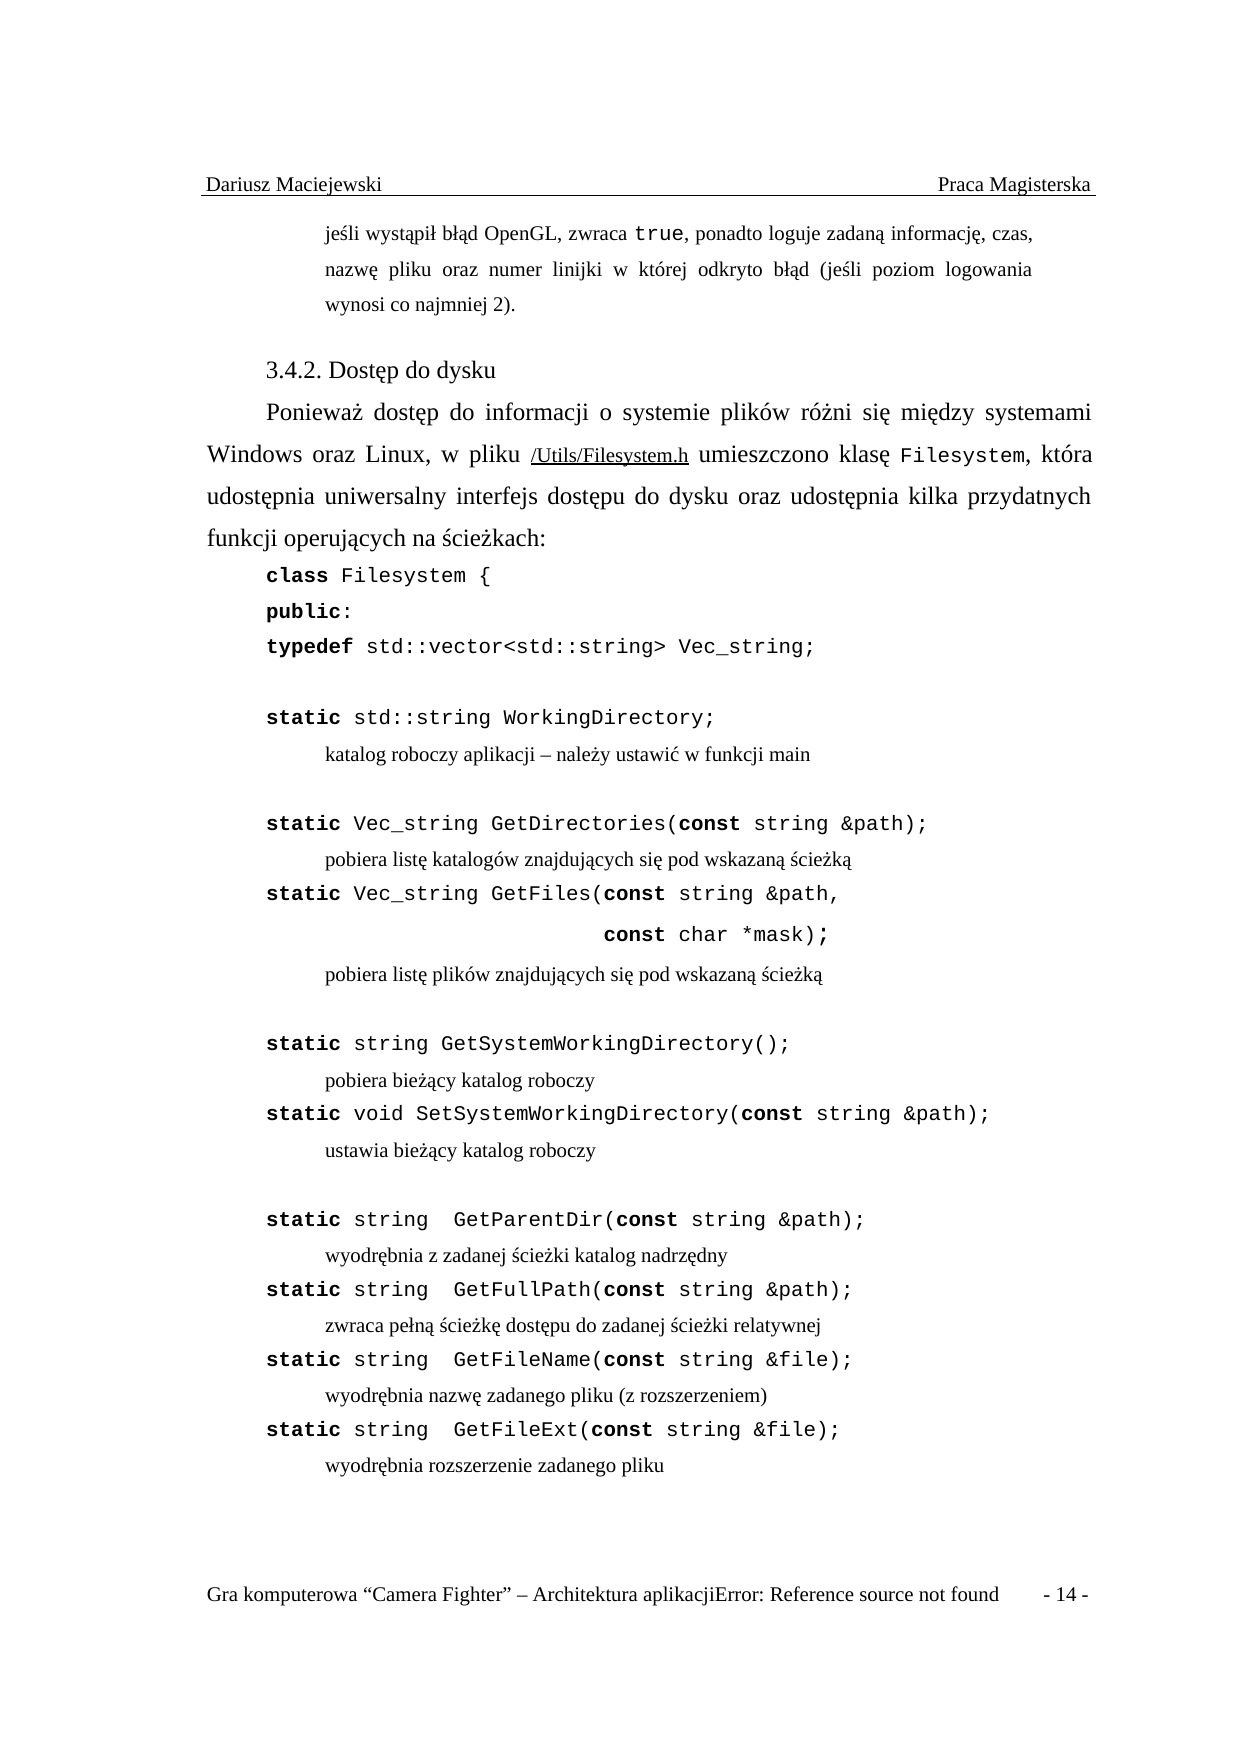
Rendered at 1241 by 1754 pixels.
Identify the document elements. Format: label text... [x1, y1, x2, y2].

text static Vec_string GetFiles(const string &path, const char *mask); [266, 883, 1033, 949]
text public: [266, 601, 1033, 624]
text static Vec_string GetDirectories(const string &path); [266, 812, 1033, 836]
text static string GetFullPath(const string &path); [266, 1279, 1033, 1302]
text wyodrębnia nazwę zadanego pliku (z rozszerzeniem) [325, 1384, 1033, 1407]
text katalog roboczy aplikacji – należy ustawić w funkcji main [325, 742, 1033, 766]
text static std::string WorkingDirectory; [266, 707, 1033, 731]
text wyodrębnia rozszerzenie zadanego pliku [325, 1454, 1033, 1477]
text pobiera listę plików znajdujących się pod wskazaną ścieżką [325, 963, 1033, 986]
text Ponieważ dostęp do informacji o systemie plików różni się między systemami Windows oraz Linux, w pliku /Utils/Filesystem.h umieszczono klasę Filesystem, która udostępnia uniwersalny interfejs dostępu do dysku oraz udostępnia kilka przydatnych funkcji operujących na ścieżkach: [207, 398, 1092, 551]
text static string GetParentDir(const string &path); [266, 1209, 1033, 1232]
text typedef std::vector<std::string> Vec_string; [266, 636, 1033, 660]
text static string GetFileExt(const string &file); [266, 1419, 1033, 1443]
text ustawia bieżący katalog roboczy [325, 1138, 1033, 1162]
subtitle Dostęp do dysku [207, 357, 1092, 384]
text pobiera listę katalogów znajdujących się pod wskazaną ścieżką [325, 848, 1033, 871]
text wyodrębnia z zadanej ścieżki katalog nadrzędny [325, 1244, 1033, 1267]
text zwraca pełną ścieżkę dostępu do zadanej ścieżki relatywnej [325, 1314, 1033, 1337]
text static void SetSystemWorkingDirectory(const string &path); [266, 1103, 1033, 1127]
text class Filesystem { [266, 565, 1033, 589]
text jeśli wystąpił błąd OpenGL, zwraca true, ponadto loguje zadaną informację, czas, nazwę pliku oraz numer linijki w której odkryto błąd (jeśli poziom logowania wynosi co najmniej 2). [325, 221, 1033, 316]
text pobiera bieżący katalog roboczy [325, 1068, 1033, 1092]
text static string GetFileName(const string &file); [266, 1349, 1033, 1372]
text static string GetSystemWorkingDirectory(); [266, 1033, 1033, 1057]
